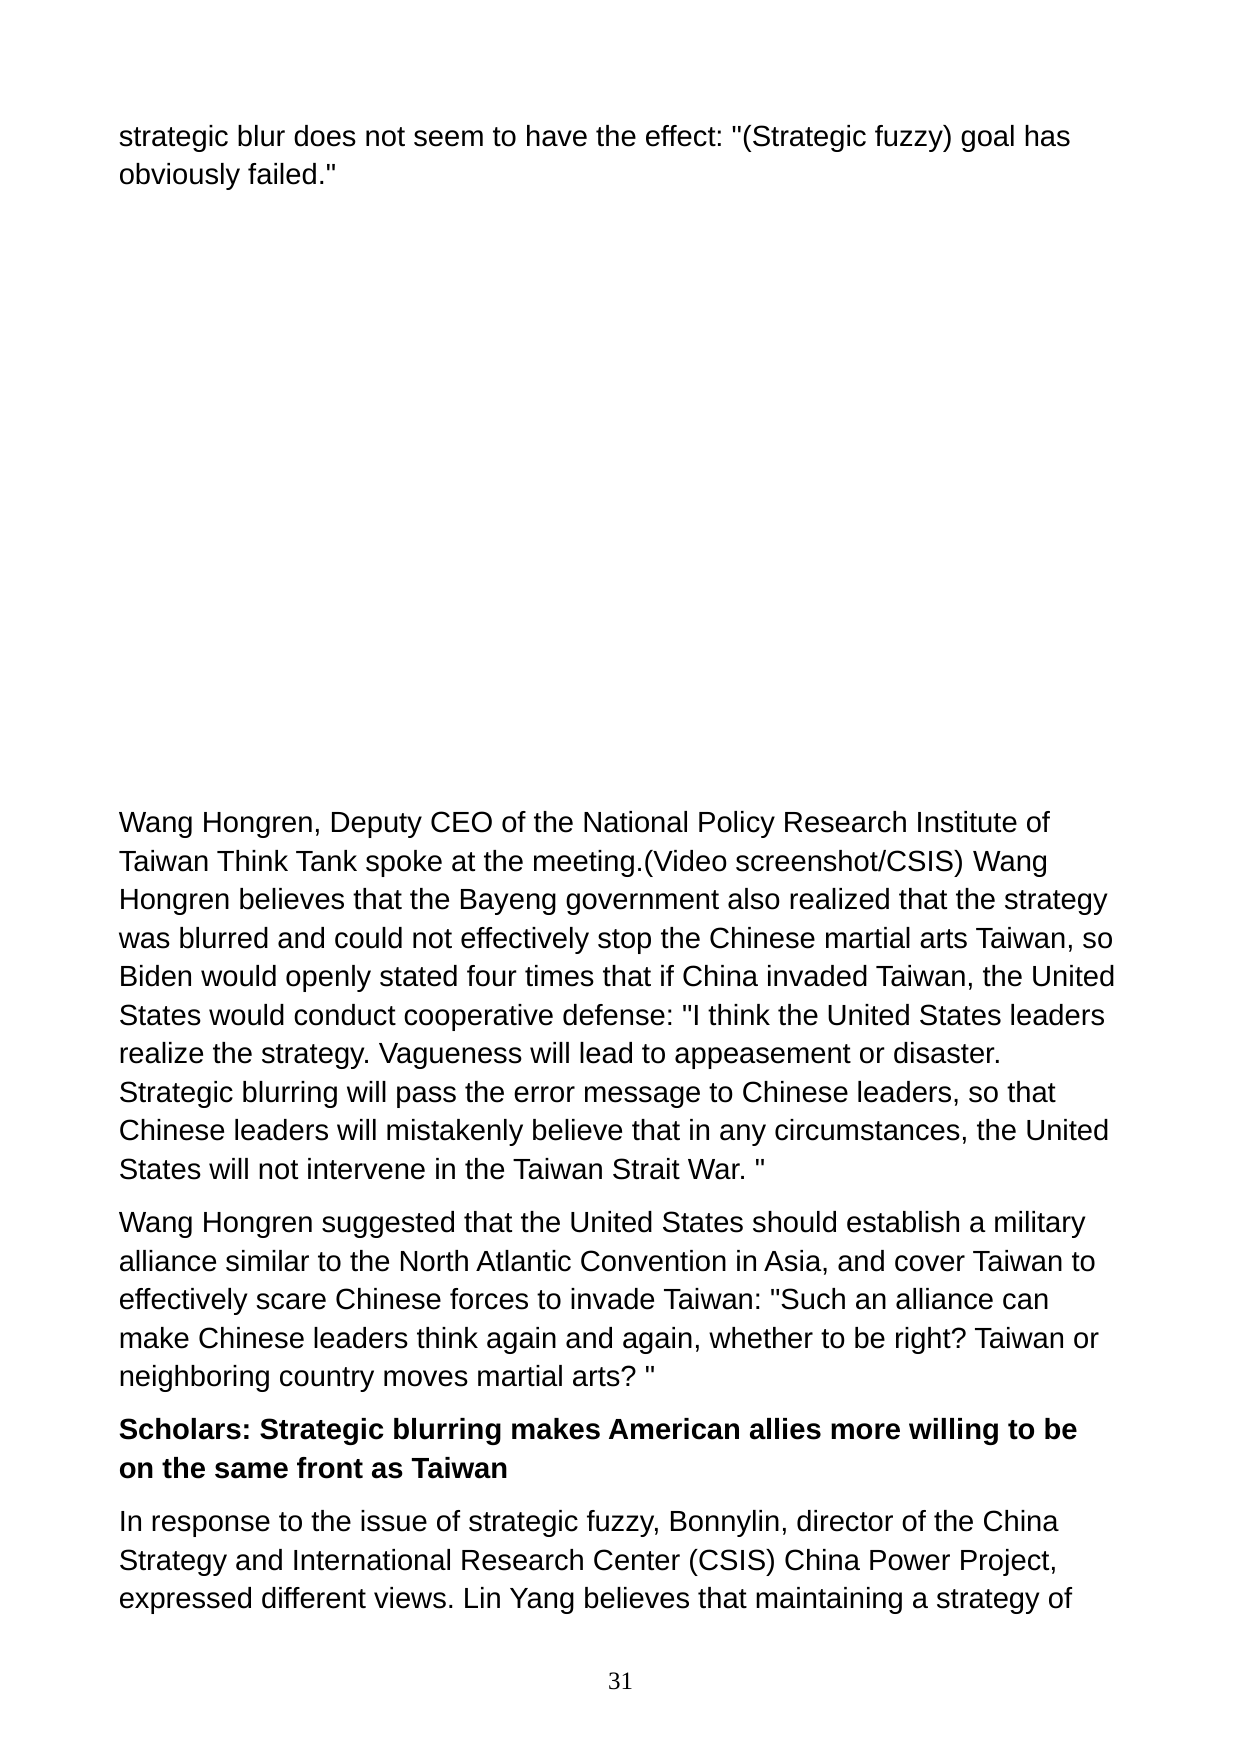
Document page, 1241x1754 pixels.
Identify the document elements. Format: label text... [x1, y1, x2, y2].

text Wang Hongren suggested that the United States should establish a military alliance similar to the North Atlantic Convention in Asia, and cover Taiwan to effectively scare Chinese forces to invade Taiwan: "Such an alliance can make Chinese leaders think again and again, whether to be right? Taiwan or neighboring country moves martial arts? " [118, 1205, 1122, 1393]
text Wang Hongren, Deputy CEO of the National Policy Research Institute of Taiwan Think Tank spoke at the meeting.(Video screenshot/CSIS) Wang Hongren believes that the Bayeng government also realized that the strategy was blurred and could not effectively stop the Chinese martial arts Taiwan, so Biden would openly stated four times that if China invaded Taiwan, the United States would conduct cooperative defense: "I think the United States leaders realize the strategy. Vagueness will lead to appeasement or disaster. Strategic blurring will pass the error message to Chinese leaders, so that Chinese leaders will mistakenly believe that in any circumstances, the United States will not intervene in the Taiwan Strait War. " [118, 210, 1122, 1186]
text In response to the issue of strategic fuzzy, Bonnylin, director of the China Strategy and International Research Center (CSIS) China Power Project, expressed different views. Lin Yang believes that maintaining a strategy of [118, 1504, 1122, 1615]
text Scholars: Strategic blurring makes American allies more willing to be on the same front as Taiwan [118, 1412, 1122, 1484]
text strategic blur does not seem to have the effect: "(Strategic fuzzy) goal has obviously failed." [118, 118, 1122, 191]
